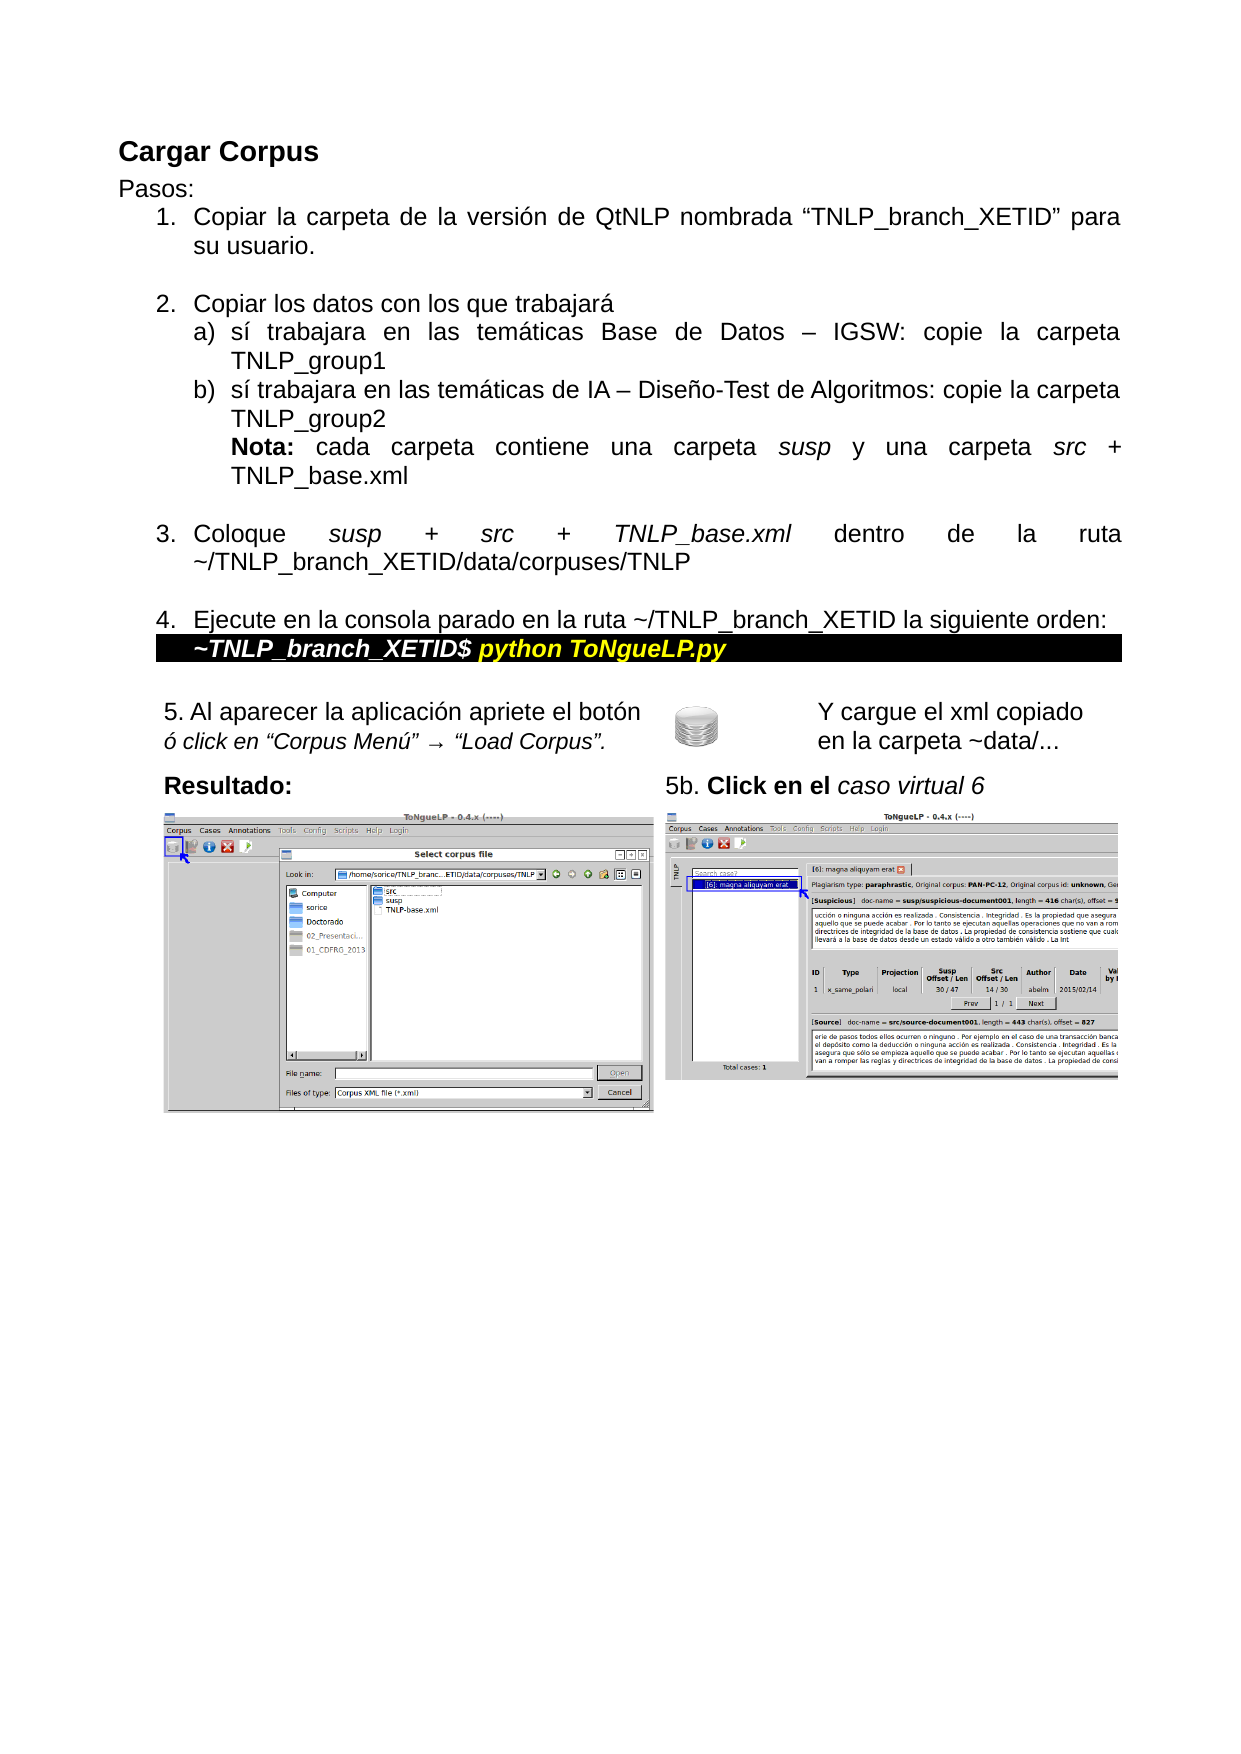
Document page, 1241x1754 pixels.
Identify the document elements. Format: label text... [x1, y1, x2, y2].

list Coloque susp + src + TNLP_base.xml dentro de la ruta ~/TNLP_branch_XETID/data/corpuses/TNLP [156, 519, 1122, 576]
text Pasos: [118, 174, 1122, 202]
picture [671, 700, 721, 751]
table_cell Resultado: [158, 766, 659, 806]
picture [665, 811, 1118, 1080]
list sí trabajara en las temáticas de IA – Diseño-Test de Algoritmos: copie la carpeta TNLP_group2 [193, 375, 1122, 432]
list Copiar los datos con los que trabajará [156, 289, 1122, 317]
table_cell [659, 806, 1123, 1147]
table_cell 5b. Click en el caso virtual 6 [659, 766, 1123, 806]
picture [163, 811, 654, 1113]
table_cell [158, 806, 659, 1147]
list Nota: cada carpeta contiene una carpeta susp y una carpeta src + TNLP_base.xml [193, 432, 1122, 490]
list ~TNLP_branch_XETID$ python ToNgueLP.py [156, 634, 1122, 662]
table_header Y cargue el xml copiado en la carpeta ~data/... [811, 691, 1123, 766]
list sí trabajara en las temáticas Base de Datos – IGSW: copie la carpeta TNLP_group1 [193, 317, 1122, 375]
list Copiar la carpeta de la versión de QtNLP nombrada “TNLP_branch_XETID” para su usuario. [156, 202, 1122, 260]
table_header 5. Al aparecer la aplicación apriete el botón ó click en “Corpus Menú” → “Load Corpus”. [158, 691, 659, 766]
list Ejecute en la consola parado en la ruta ~/TNLP_branch_XETID la siguiente orden: [156, 605, 1122, 634]
subtitle Cargar Corpus [118, 134, 1122, 168]
table_header [659, 691, 811, 766]
